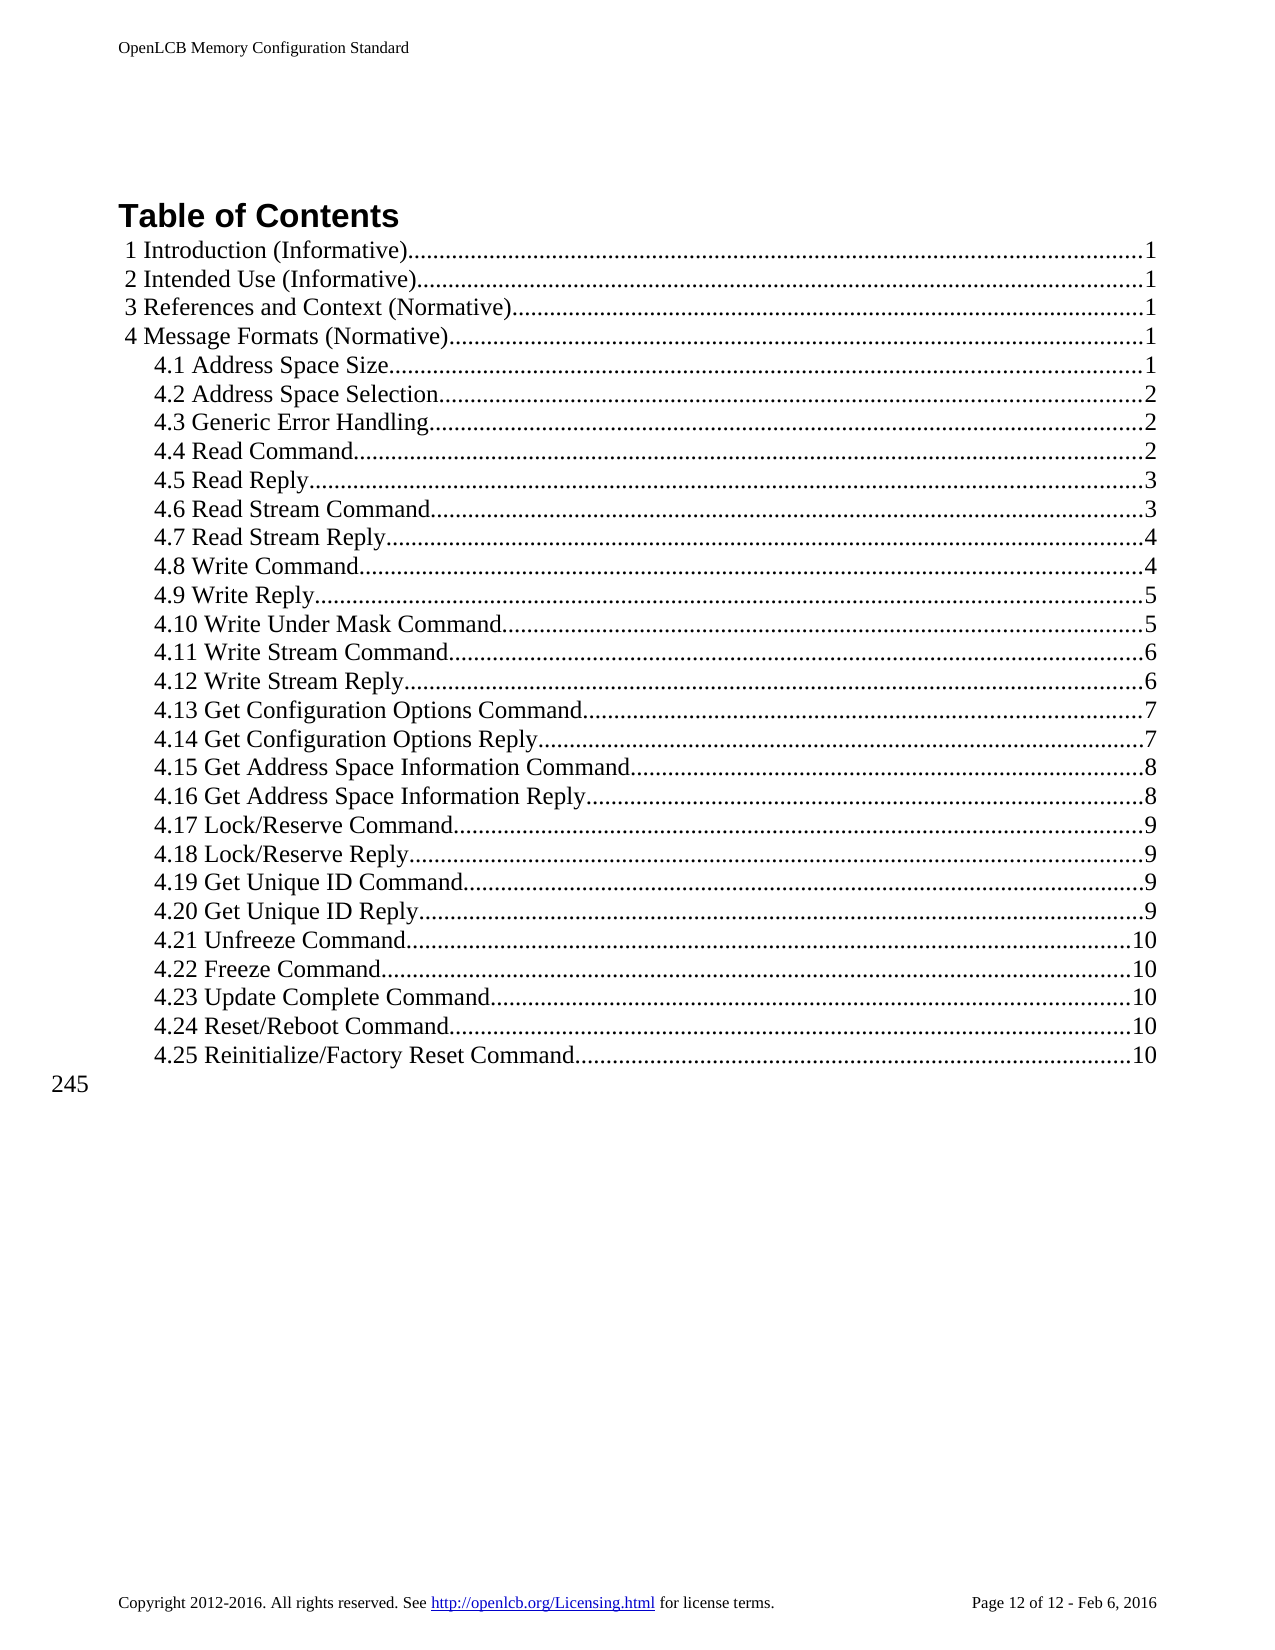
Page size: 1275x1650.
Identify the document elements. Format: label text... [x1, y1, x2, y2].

text 4.21 Unfreeze Command 10 [148, 925, 1157, 954]
text 1 Introduction (Informative) 1 [118, 235, 1157, 264]
text 4.19 Get Unique ID Command 9 [148, 867, 1157, 896]
text 2 Intended Use (Informative) 1 [118, 264, 1157, 292]
text 4.14 Get Configuration Options Reply 7 [148, 724, 1157, 752]
text 4.22 Freeze Command 10 [148, 954, 1157, 982]
text 4.12 Write Stream Reply 6 [148, 666, 1157, 695]
text 4.5 Read Reply 3 [148, 465, 1157, 494]
text 4.23 Update Complete Command 10 [148, 982, 1157, 1011]
text 4.20 Get Unique ID Reply 9 [148, 896, 1157, 925]
subtitle Table of Contents [118, 196, 1157, 235]
text 4.1 Address Space Size 1 [148, 350, 1157, 379]
text 4.6 Read Stream Command 3 [148, 494, 1157, 522]
text 4.7 Read Stream Reply 4 [148, 522, 1157, 551]
text 4.2 Address Space Selection 2 [148, 379, 1157, 407]
text 4.3 Generic Error Handling 2 [148, 407, 1157, 436]
text 4.10 Write Under Mask Command 5 [148, 609, 1157, 637]
text 4.24 Reset/Reboot Command 10 [148, 1011, 1157, 1040]
text 4.9 Write Reply 5 [148, 580, 1157, 609]
text 3 References and Context (Normative) 1 [118, 292, 1157, 321]
text 4.16 Get Address Space Information Reply 8 [148, 781, 1157, 810]
text 4 Message Formats (Normative) 1 [118, 321, 1157, 350]
text 4.18 Lock/Reserve Reply 9 [148, 839, 1157, 867]
text 4.17 Lock/Reserve Command 9 [148, 810, 1157, 839]
text 4.8 Write Command 4 [148, 551, 1157, 580]
text 4.13 Get Configuration Options Command 7 [148, 695, 1157, 724]
text 4.25 Reinitialize/Factory Reset Command 10 [148, 1040, 1157, 1069]
text 4.15 Get Address Space Information Command 8 [148, 752, 1157, 781]
text 4.11 Write Stream Command 6 [148, 637, 1157, 666]
text 4.4 Read Command 2 [148, 436, 1157, 465]
